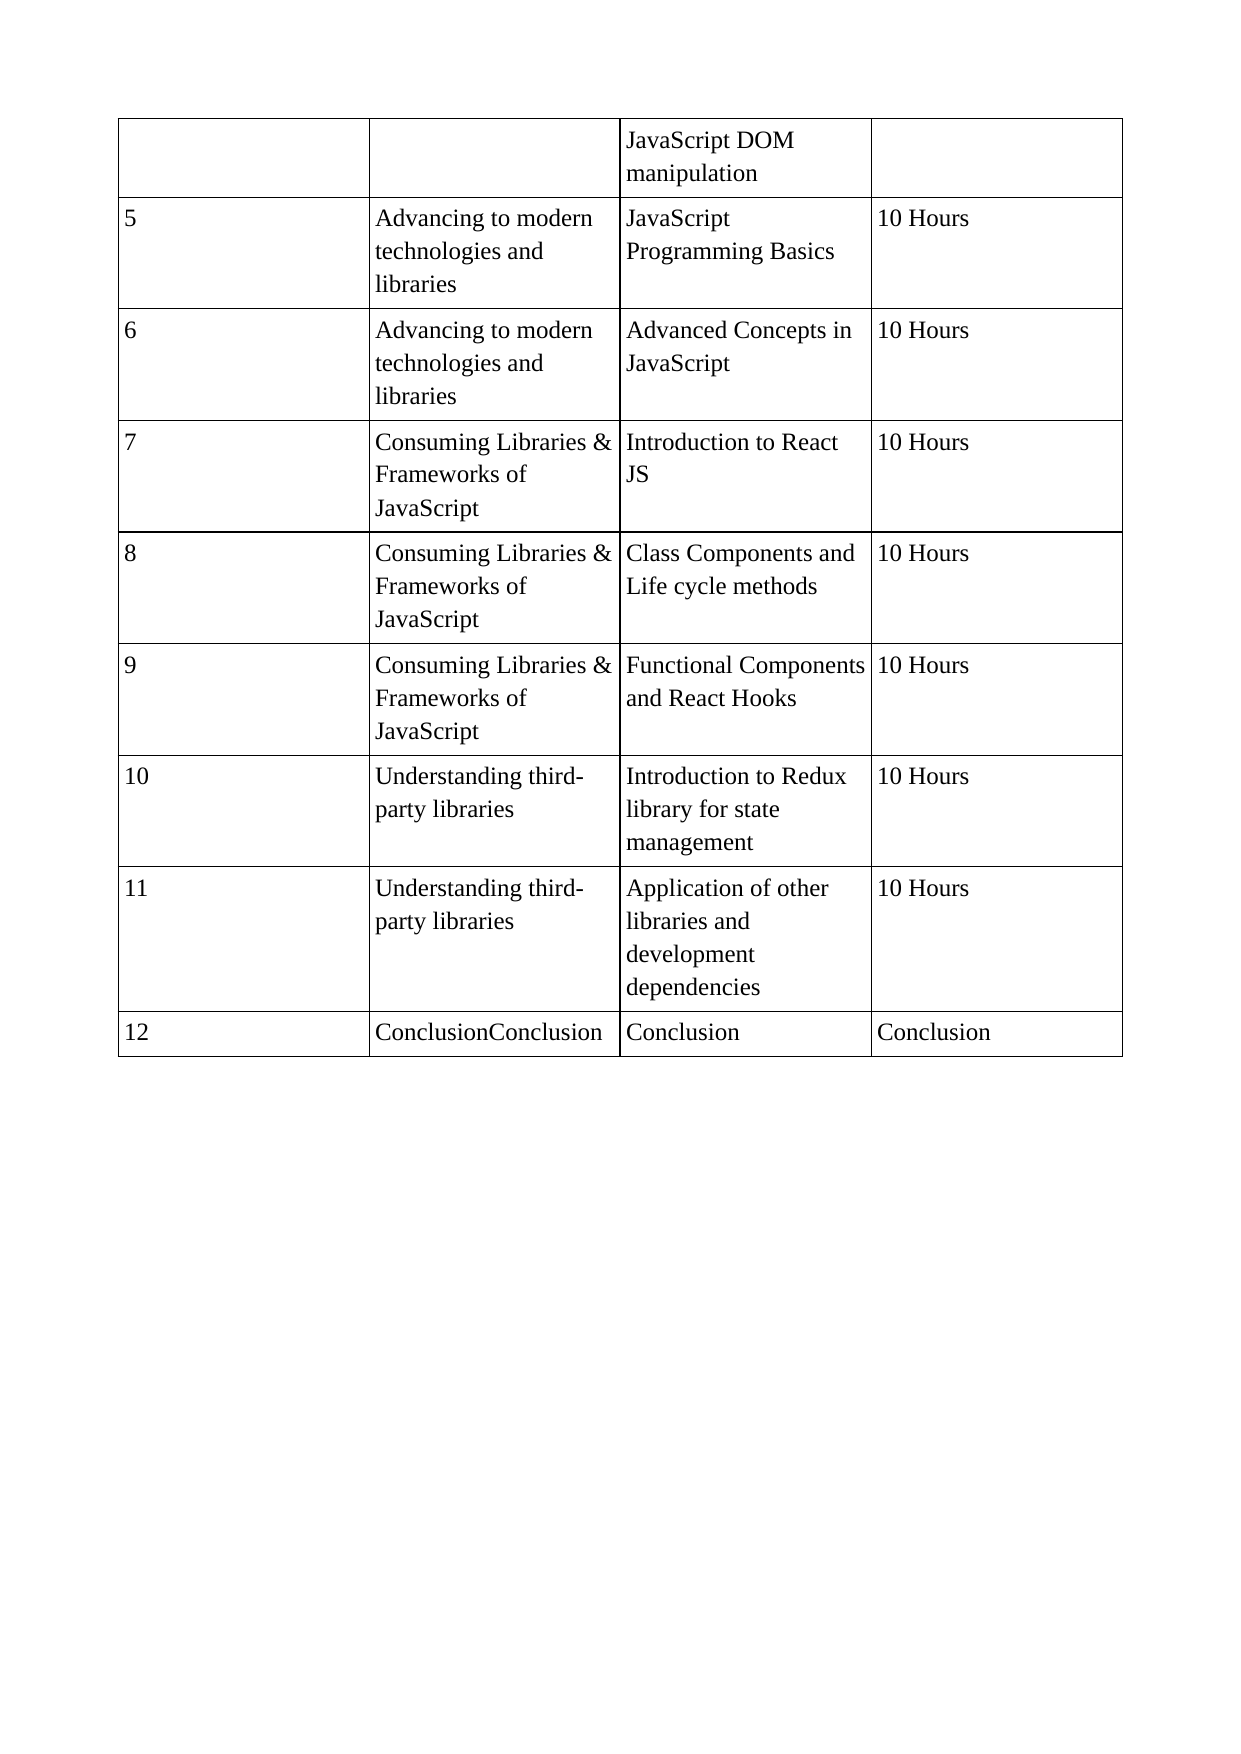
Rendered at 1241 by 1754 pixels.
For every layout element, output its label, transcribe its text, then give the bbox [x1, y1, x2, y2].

table_cell 10 Hours [872, 644, 1122, 754]
table_cell JavaScript DOM manipulation [621, 119, 871, 197]
table_cell 10 Hours [872, 198, 1122, 308]
table_cell Conclusion [621, 1012, 871, 1056]
table_cell Consuming Libraries & Frameworks of JavaScript [370, 421, 619, 531]
table_cell Introduction to Redux library for state management [621, 756, 871, 866]
table_cell 7 [119, 421, 369, 531]
table_cell 9 [119, 644, 369, 754]
table_cell Advancing to modern technologies and libraries [370, 309, 619, 420]
table_cell 10 Hours [872, 533, 1122, 643]
table_cell 12 [119, 1012, 369, 1056]
table_cell Advanced Concepts in JavaScript [621, 309, 871, 420]
table_cell Application of other libraries and development dependencies [621, 867, 871, 1011]
table_cell Conclusion [872, 1012, 1122, 1056]
table_cell Advancing to modern technologies and libraries [370, 198, 619, 308]
table_cell Introduction to React JS [621, 421, 871, 531]
table_cell 5 [119, 198, 369, 308]
table_cell ConclusionConclusion [370, 1012, 619, 1056]
table_cell 11 [119, 867, 369, 1011]
table_cell 6 [119, 309, 369, 420]
table_cell [370, 119, 619, 197]
table_cell Understanding third-party libraries [370, 756, 619, 866]
table_cell 10 Hours [872, 867, 1122, 1011]
table_cell [119, 119, 369, 197]
table_cell 10 [119, 756, 369, 866]
table_cell Functional Components and React Hooks [621, 644, 871, 754]
table_cell 10 Hours [872, 421, 1122, 531]
table_cell 8 [119, 533, 369, 643]
table_cell 10 Hours [872, 309, 1122, 420]
table_cell Class Components and Life cycle methods [621, 533, 871, 643]
table_cell Understanding third-party libraries [370, 867, 619, 1011]
table_cell 10 Hours [872, 756, 1122, 866]
table_cell Consuming Libraries & Frameworks of JavaScript [370, 644, 619, 754]
table_cell [872, 119, 1122, 197]
table_cell JavaScript Programming Basics [621, 198, 871, 308]
table_cell Consuming Libraries & Frameworks of JavaScript [370, 533, 619, 643]
